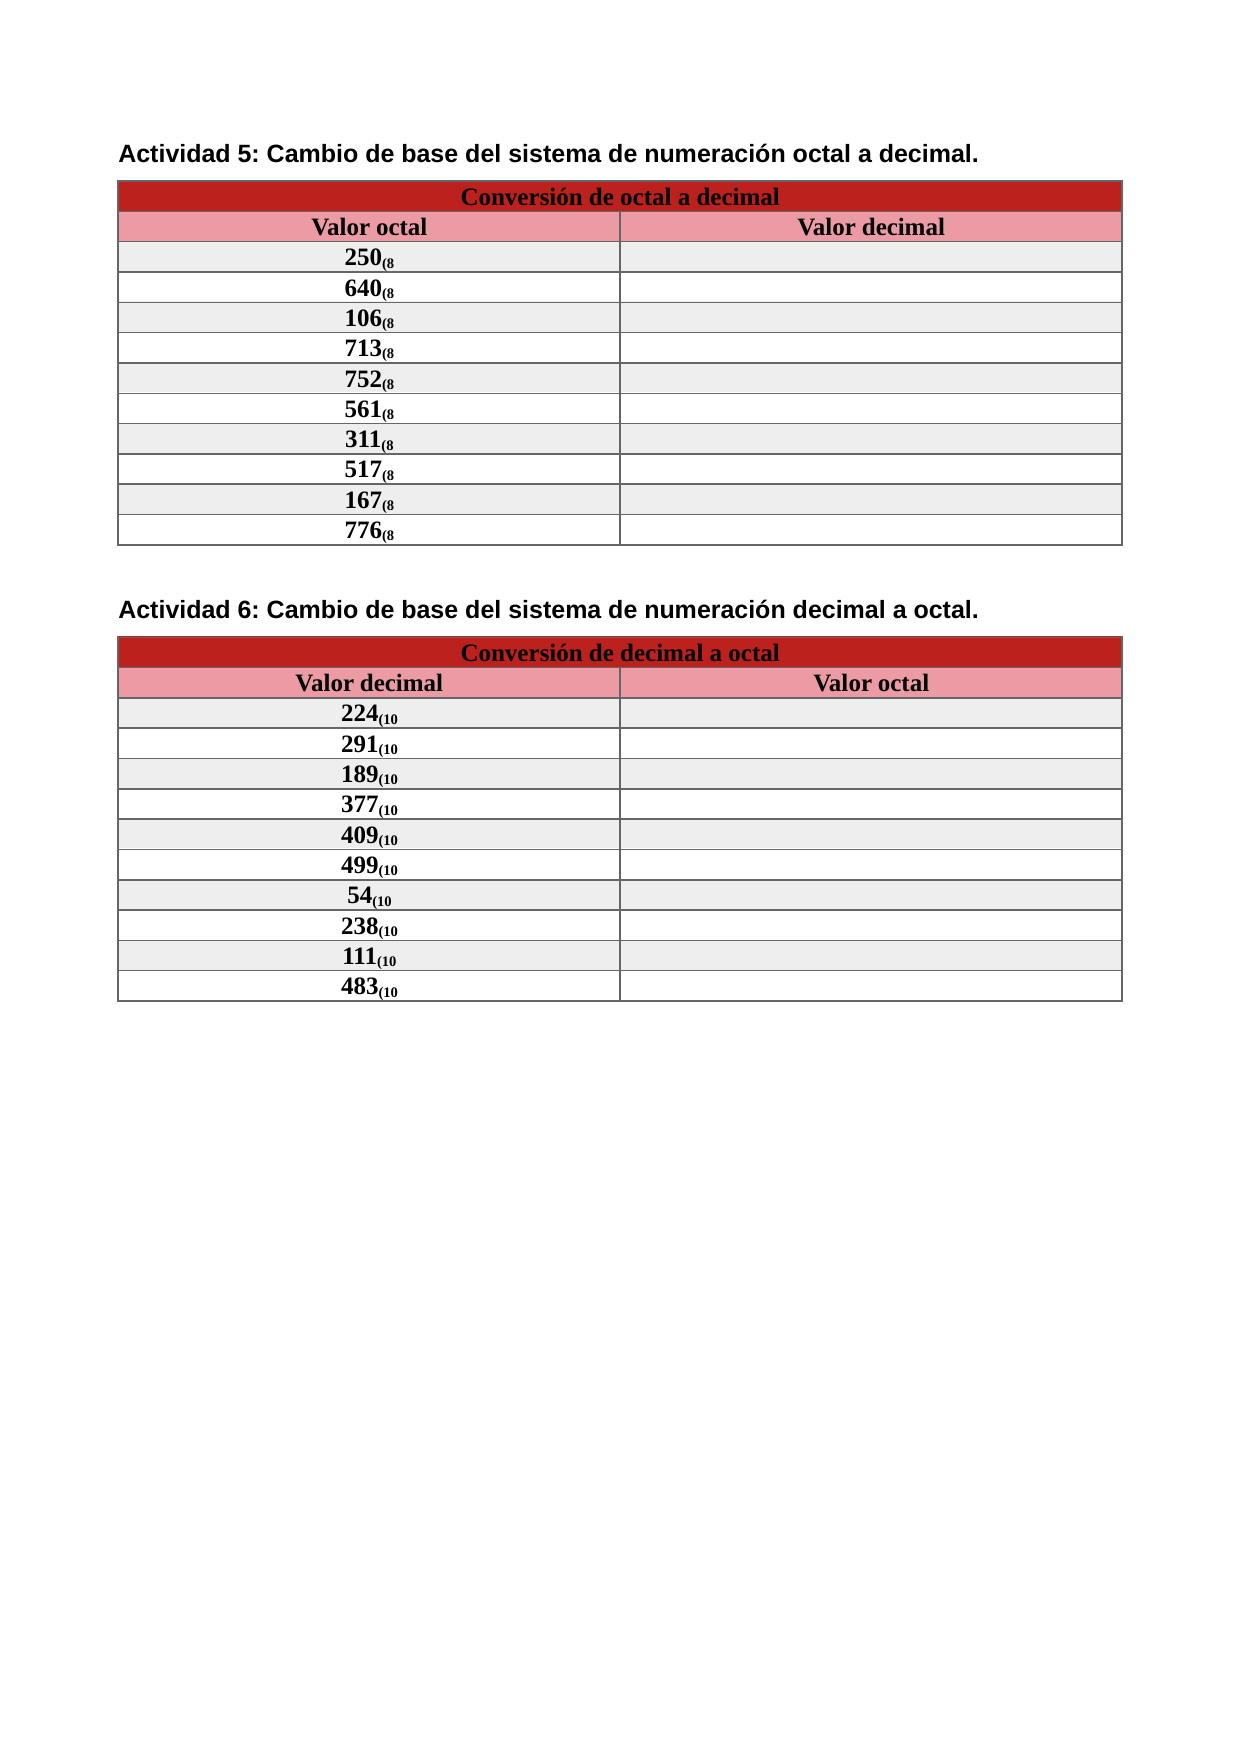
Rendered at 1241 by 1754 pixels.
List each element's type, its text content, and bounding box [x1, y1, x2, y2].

table_cell [621, 485, 1121, 514]
table_cell [621, 881, 1121, 909]
table_cell [621, 911, 1121, 939]
table_cell [621, 971, 1121, 1000]
table_cell [621, 790, 1121, 818]
table_cell [621, 515, 1121, 544]
table_cell [621, 242, 1121, 271]
table_cell [621, 333, 1121, 362]
table_cell 776(8 [119, 515, 619, 544]
table_cell Valor decimal [621, 212, 1121, 241]
table_cell [621, 941, 1121, 970]
table_cell [621, 394, 1121, 423]
table_cell [621, 455, 1121, 483]
table_cell Valor decimal [119, 668, 619, 697]
table_cell 189(10 [119, 759, 619, 788]
table_cell [621, 759, 1121, 788]
table_cell 311(8 [119, 424, 619, 453]
table_cell 713(8 [119, 333, 619, 362]
table_cell 752(8 [119, 364, 619, 392]
table_cell 517(8 [119, 455, 619, 483]
table_cell 561(8 [119, 394, 619, 423]
table_header Conversión de decimal a octal [119, 638, 1121, 667]
table_cell 167(8 [119, 485, 619, 514]
table_header Conversión de octal a decimal [119, 182, 1121, 211]
table_cell 238(10 [119, 911, 619, 939]
table_cell [621, 850, 1121, 879]
table_cell 250(8 [119, 242, 619, 271]
table_cell Valor octal [119, 212, 619, 241]
table_cell 106(8 [119, 303, 619, 332]
table_cell 291(10 [119, 729, 619, 758]
table_cell [621, 729, 1121, 758]
table_cell Valor octal [621, 668, 1121, 697]
table_cell [621, 424, 1121, 453]
table_cell [621, 820, 1121, 848]
table_cell 640(8 [119, 273, 619, 301]
table_cell [621, 303, 1121, 332]
table_cell [621, 364, 1121, 392]
table_cell 409(10 [119, 820, 619, 848]
table_cell 111(10 [119, 941, 619, 970]
table_cell 54(10 [119, 881, 619, 909]
subtitle Actividad 6: Cambio de base del sistema de numeración decimal a octal. [118, 595, 1122, 624]
table_cell [621, 699, 1121, 727]
table_cell 499(10 [119, 850, 619, 879]
table_cell 377(10 [119, 790, 619, 818]
table_cell 224(10 [119, 699, 619, 727]
table_cell 483(10 [119, 971, 619, 1000]
subtitle Actividad 5: Cambio de base del sistema de numeración octal a decimal. [118, 139, 1122, 168]
table_cell [621, 273, 1121, 301]
